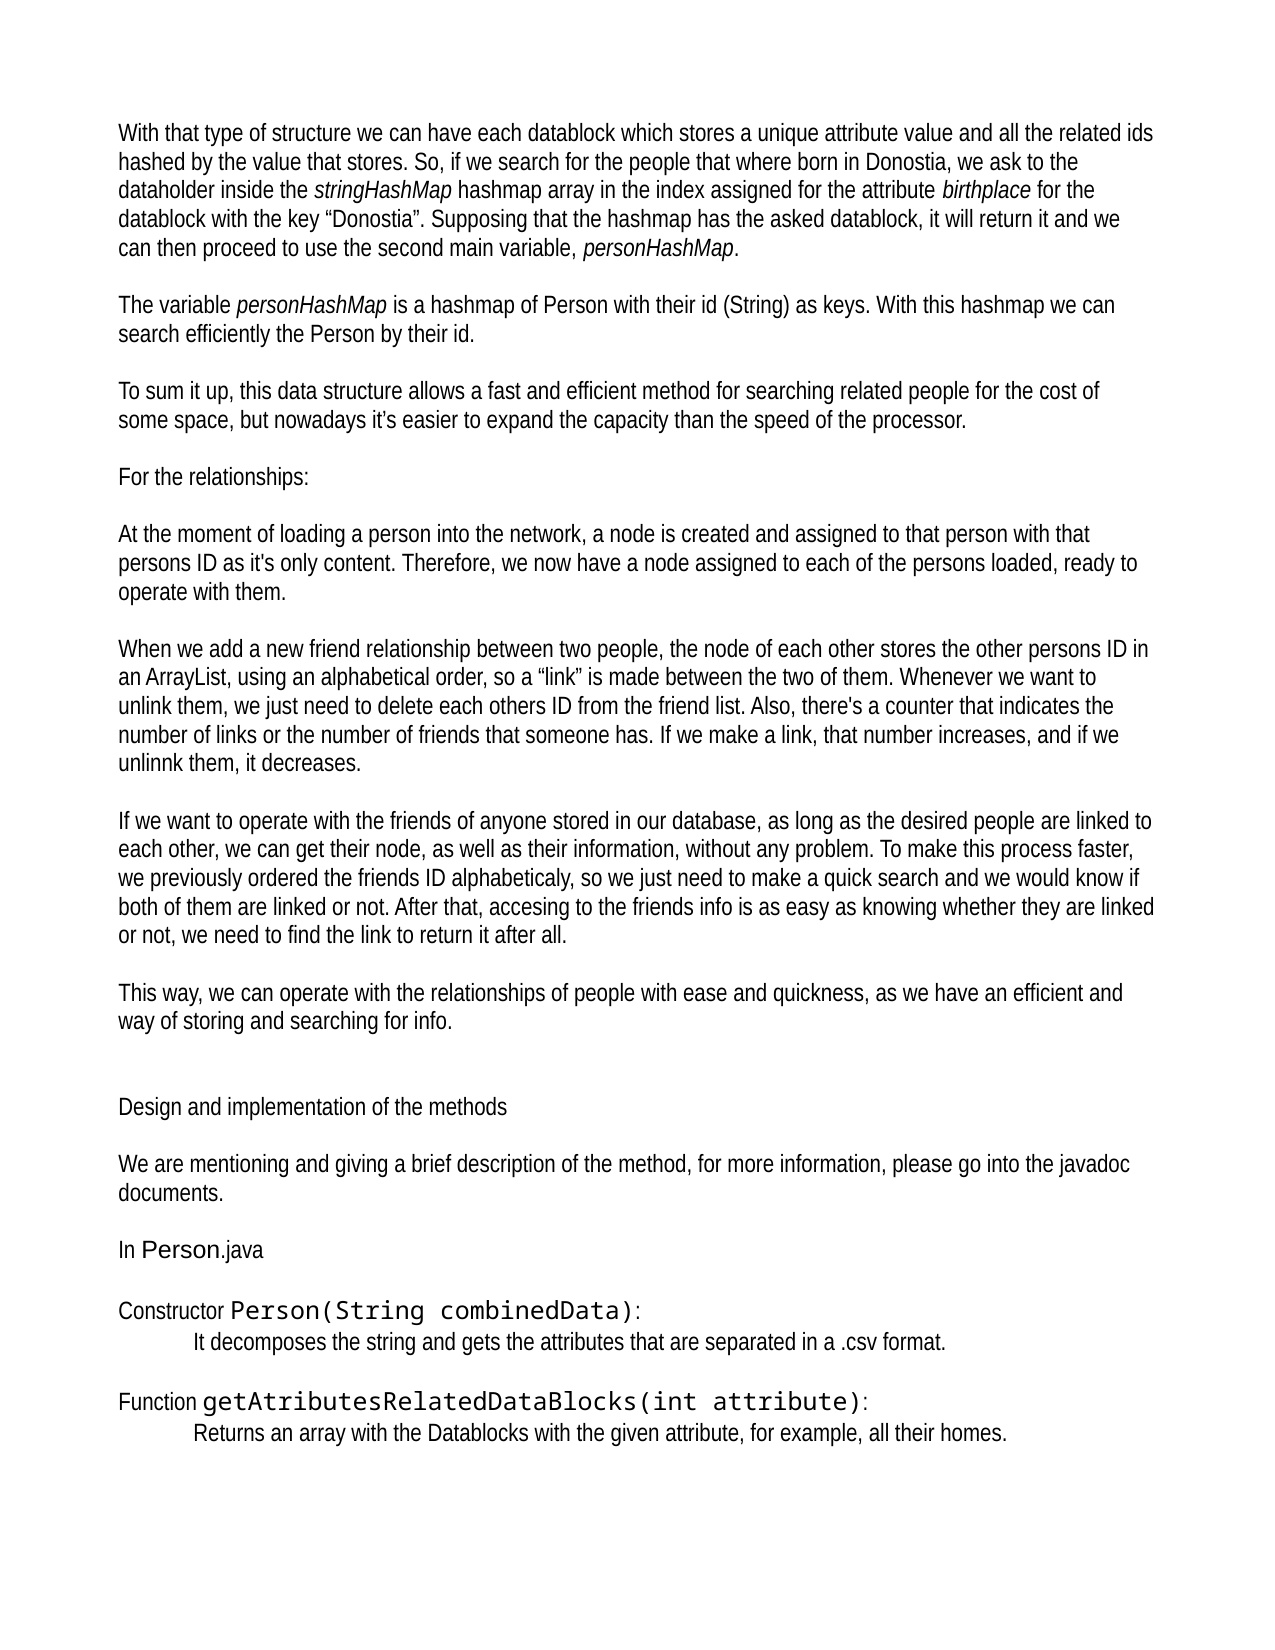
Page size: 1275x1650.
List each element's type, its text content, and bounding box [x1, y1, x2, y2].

text It decomposes the string and gets the attributes that are separated in a .csv format. [118, 1327, 1157, 1355]
text This way, we can operate with the relationships of people with ease and quickness, as we have an efficient and way of storing and searching for info. [118, 977, 1157, 1035]
text For the relationships: [118, 462, 1157, 491]
text Constructor Person(String combinedData): [118, 1293, 1157, 1327]
text At the moment of loading a person into the network, a node is created and assigned to that person with that persons ID as it's only content. Therefore, we now have a node assigned to each of the persons loaded, ready to operate with them. [118, 519, 1157, 605]
text In Person.java [118, 1235, 1157, 1264]
text To sum it up, this data structure allows a fast and efficient method for searching related people for the cost of some space, but nowadays it’s easier to expand the capacity than the speed of the processor. [118, 376, 1157, 433]
text Design and implementation of the methods [118, 1092, 1157, 1121]
text Function getAtributesRelatedDataBlocks(int attribute): [118, 1384, 1157, 1418]
text Returns an array with the Datablocks with the given attribute, for example, all their homes. [118, 1418, 1157, 1447]
text When we add a new friend relationship between two people, the node of each other stores the other persons ID in an ArrayList, using an alphabetical order, so a “link” is made between the two of them. Whenever we want to unlink them, we just need to delete each others ID from the friend list. Also, there's a counter that indicates the number of links or the number of friends that someone has. If we make a link, that number increases, and if we unlinnk them, it decreases. [118, 634, 1157, 777]
text The variable personHashMap is a hashmap of Person with their id (String) as keys. With this hashmap we can search efficiently the Person by their id. [118, 290, 1157, 347]
text We are mentioning and giving a brief description of the method, for more information, please go into the javadoc documents. [118, 1149, 1157, 1207]
text With that type of structure we can have each datablock which stores a unique attribute value and all the related ids hashed by the value that stores. So, if we search for the people that where born in Donostia, we ask to the dataholder inside the stringHashMap hashmap array in the index assigned for the attribute birthplace for the datablock with the key “Donostia”. Supposing that the hashmap has the asked datablock, it will return it and we can then proceed to use the second main variable, personHashMap. [118, 118, 1157, 261]
text If we want to operate with the friends of anyone stored in our database, as long as the desired people are linked to each other, we can get their node, as well as their information, without any problem. To make this process faster, we previously ordered the friends ID alphabeticaly, so we just need to make a quick search and we would know if both of them are linked or not. After that, accesing to the friends info is as easy as knowing whether they are linked or not, we need to find the link to return it after all. [118, 806, 1157, 949]
